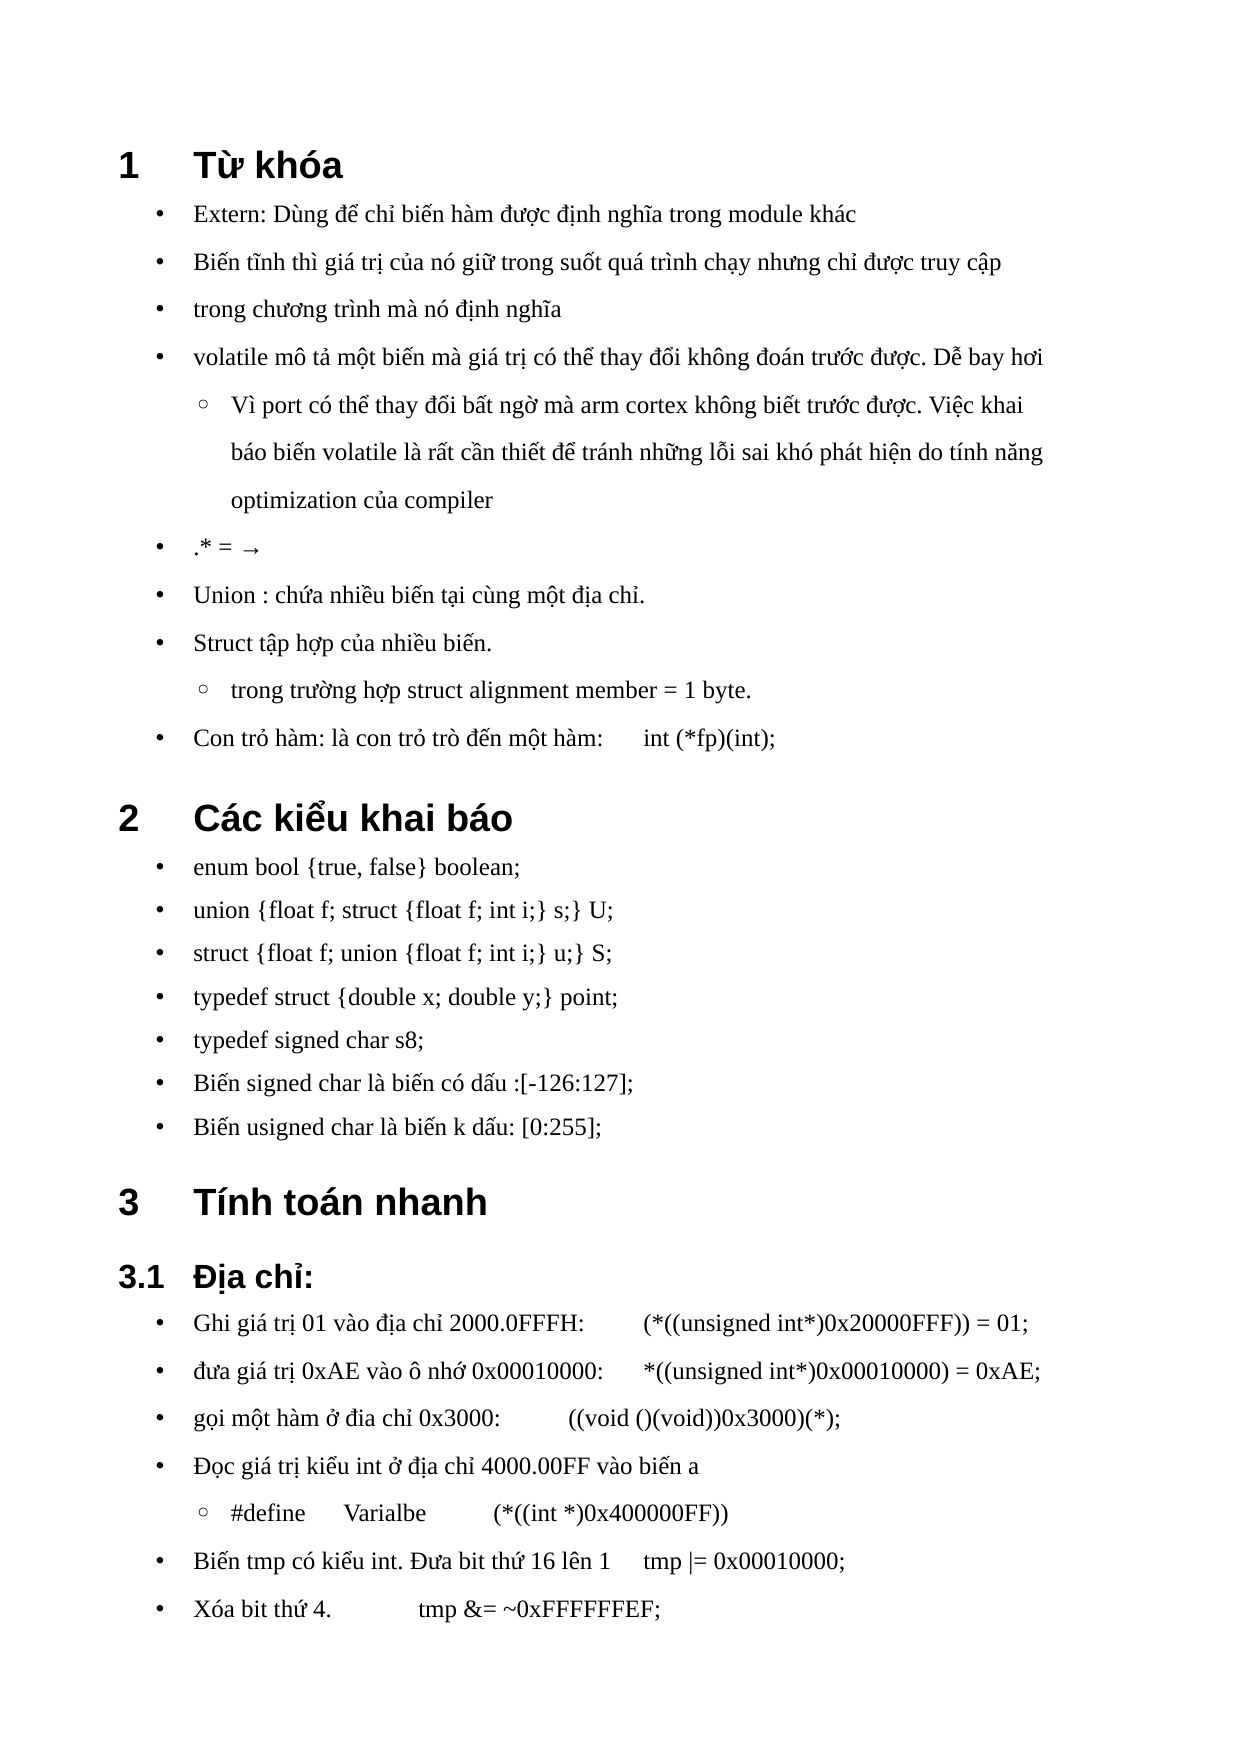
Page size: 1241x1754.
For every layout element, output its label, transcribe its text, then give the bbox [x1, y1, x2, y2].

list Con trỏ hàm: là con trỏ trò đến một hàm: int (*fp)(int); [156, 723, 1122, 752]
list Ghi giá trị 01 vào địa chỉ 2000.0FFFH: (*((unsigned int*)0x20000FFF)) = 01; [156, 1308, 1122, 1337]
subtitle Các kiểu khai báo [118, 796, 1122, 839]
list volatile mô tả một biến mà giá trị có thể thay đổi không đoán trước được. Dễ bay hơi [156, 342, 1122, 371]
list Vì port có thể thay đổi bất ngờ mà arm cortex không biết trước được. Việc khai [193, 390, 1122, 418]
list typedef signed char s8; [156, 1025, 1122, 1054]
list Union : chứa nhiều biến tại cùng một địa chỉ. [156, 580, 1122, 609]
subtitle Từ khóa [118, 143, 1122, 187]
list gọi một hàm ở đia chỉ 0x3000: ((void ()(void))0x3000)(*); [156, 1403, 1122, 1432]
list union {float f; struct {float f; int i;} s;} U; [156, 895, 1122, 924]
list Biến usigned char là biến k dấu: [0:255]; [156, 1112, 1122, 1140]
list Biến tmp có kiểu int. Đưa bit thứ 16 lên 1 tmp |= 0x00010000; [156, 1546, 1122, 1575]
list Biến tĩnh thì giá trị của nó giữ trong suốt quá trình chạy nhưng chỉ được truy cập [156, 247, 1122, 276]
list báo biến volatile là rất cần thiết để tránh những lỗi sai khó phát hiện do tính năng [193, 437, 1122, 466]
list #define Varialbe (*((int *)0x400000FF)) [193, 1498, 1122, 1527]
subtitle Địa chỉ: [118, 1257, 1122, 1296]
subtitle Tính toán nhanh [118, 1180, 1122, 1224]
list Extern: Dùng để chỉ biến hàm được định nghĩa trong module khác [156, 199, 1122, 228]
list trong trường hợp struct alignment member = 1 byte. [193, 675, 1122, 704]
list optimization của compiler [193, 485, 1122, 514]
list trong chương trình mà nó định nghĩa [156, 294, 1122, 323]
list Struct tập hợp của nhiều biến. [156, 628, 1122, 656]
list đưa giá trị 0xAE vào ô nhớ 0x00010000: *((unsigned int*)0x00010000) = 0xAE; [156, 1356, 1122, 1384]
list struct {float f; union {float f; int i;} u;} S; [156, 938, 1122, 967]
list enum bool {true, false} boolean; [156, 852, 1122, 880]
list typedef struct {double x; double y;} point; [156, 982, 1122, 1010]
list .* = → [156, 532, 1122, 561]
list Biến signed char là biến có dấu :[-126:127]; [156, 1068, 1122, 1097]
list Đọc giá trị kiểu int ở địa chỉ 4000.00FF vào biến a [156, 1451, 1122, 1480]
list Xóa bit thứ 4. tmp &= ~0xFFFFFFEF; [156, 1594, 1122, 1622]
